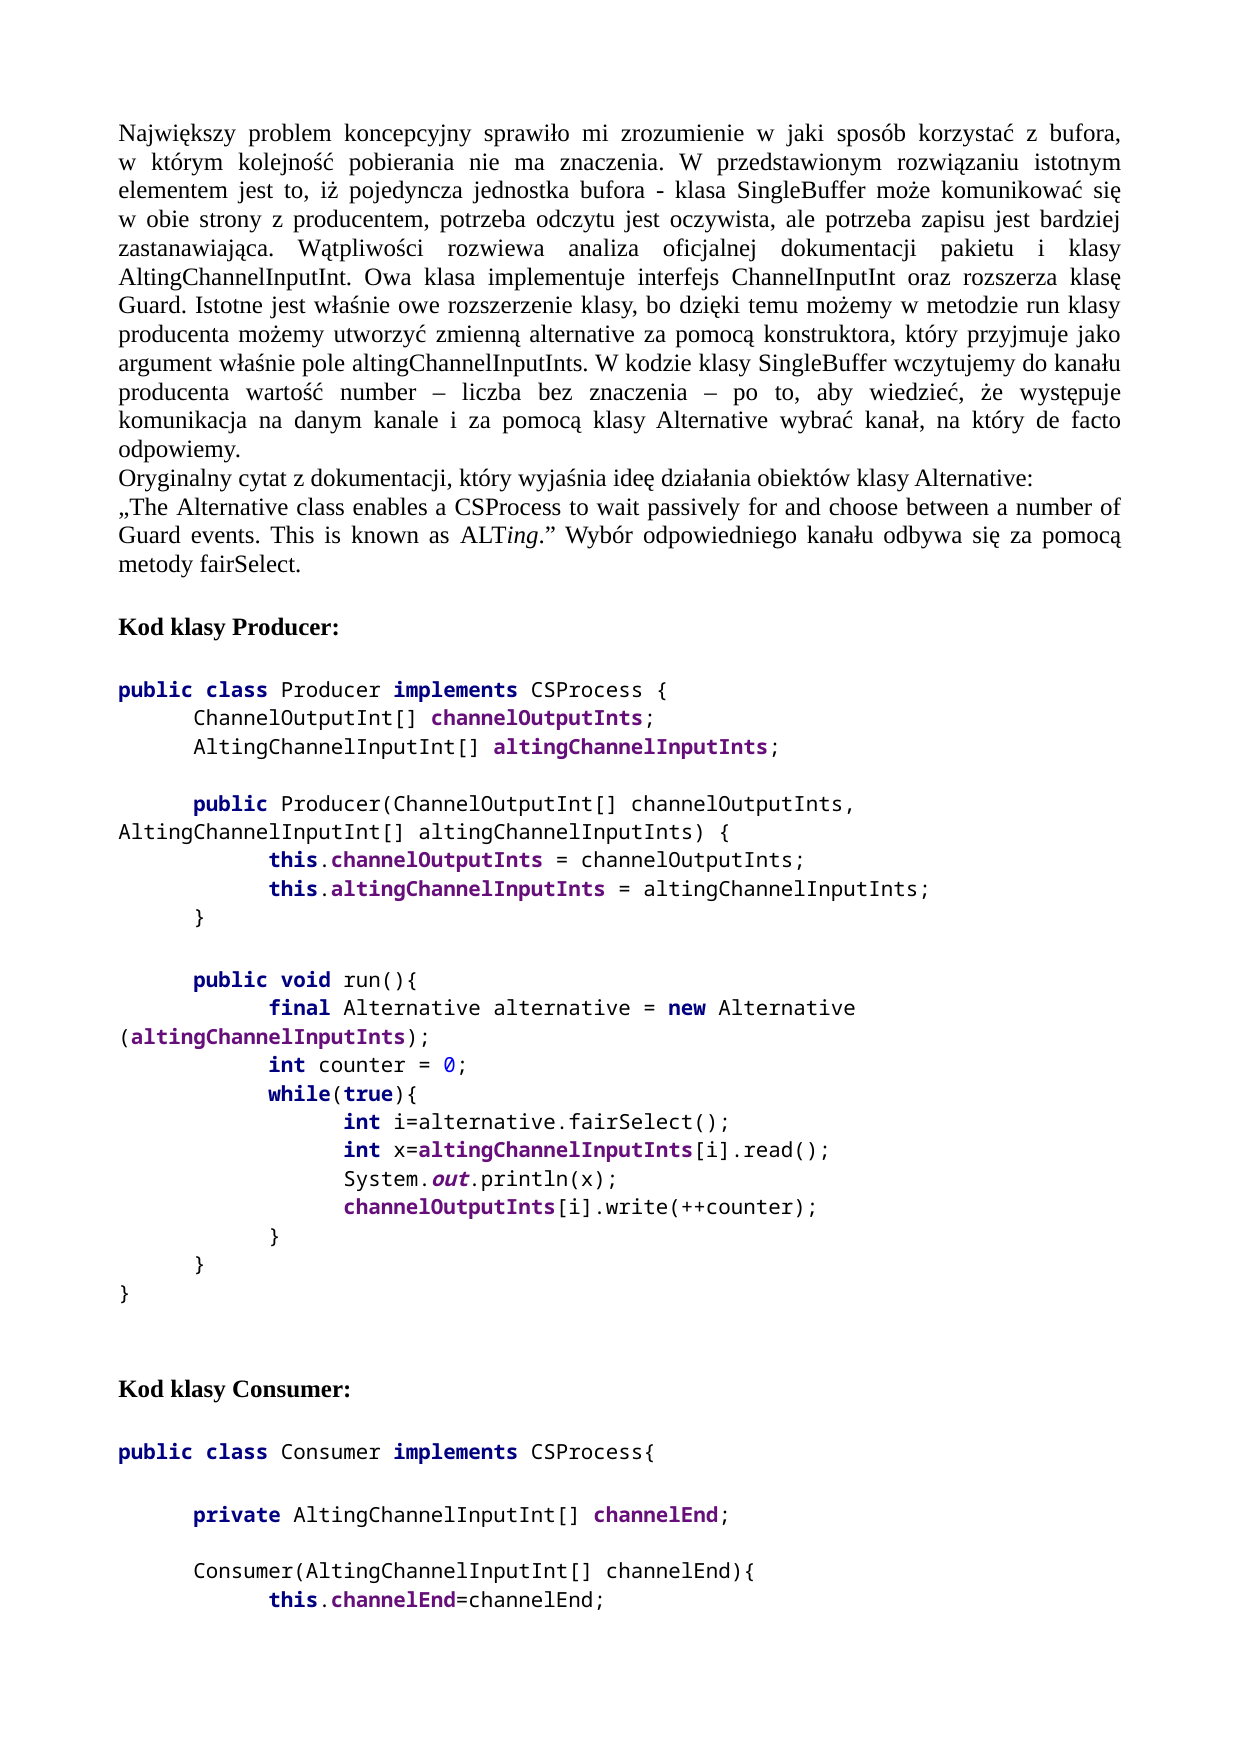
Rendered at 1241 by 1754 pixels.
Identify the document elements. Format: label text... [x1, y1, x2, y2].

text „The Alternative class enables a CSProcess to wait passively for and choose between a number of Guard events. This is known as ALTing.” Wybór odpowiedniego kanału odbywa się za pomocą metody fairSelect. [118, 492, 1122, 578]
text public class Producer implements CSProcess { ChannelOutputInt[] channelOutputInts; AltingChannelInputInt[] altingChannelInputInts; public Producer(ChannelOutputInt[] channelOutputInts, AltingChannelInputInt[] altingChannelInputInts) { this.channelOutputInts = channelOutputInts; this.altingChannelInputInts = altingChannelInputInts; } public void run(){ final Alternative alternative = new Alternative (altingChannelInputInts); int counter = 0; while(true){ int i=alternative.fairSelect(); int x=altingChannelInputInts[i].read(); System.out.println(x); channelOutputInts[i].write(++counter); } } } [118, 675, 1122, 1306]
text public class Consumer implements CSProcess{ private AltingChannelInputInt[] channelEnd; Consumer(AltingChannelInputInt[] channelEnd){ this.channelEnd=channelEnd; [118, 1437, 1122, 1613]
text Oryginalny cytat z dokumentacji, który wyjaśnia ideę działania obiektów klasy Alternative: [118, 463, 1122, 492]
text Największy problem koncepcyjny sprawiło mi zrozumienie w jaki sposób korzystać z bufora, w którym kolejność pobierania nie ma znaczenia. W przedstawionym rozwiązaniu istotnym elementem jest to, iż pojedyncza jednostka bufora - klasa SingleBuffer może komunikować się w obie strony z producentem, potrzeba odczytu jest oczywista, ale potrzeba zapisu jest bardziej zastanawiająca. Wątpliwości rozwiewa analiza oficjalnej dokumentacji pakietu i klasy AltingChannelInputInt. Owa klasa implementuje interfejs ChannelInputInt oraz rozszerza klasę Guard. Istotne jest właśnie owe rozszerzenie klasy, bo dzięki temu możemy w metodzie run klasy producenta możemy utworzyć zmienną alternative za pomocą konstruktora, który przyjmuje jako argument właśnie pole altingChannelInputInts. W kodzie klasy SingleBuffer wczytujemy do kanału producenta wartość number – liczba bez znaczenia – po to, aby wiedzieć, że występuje komunikacja na danym kanale i za pomocą klasy Alternative wybrać kanał, na który de facto odpowiemy. [118, 118, 1122, 463]
text Kod klasy Producer: [118, 612, 1122, 641]
text Kod klasy Consumer: [118, 1374, 1122, 1403]
